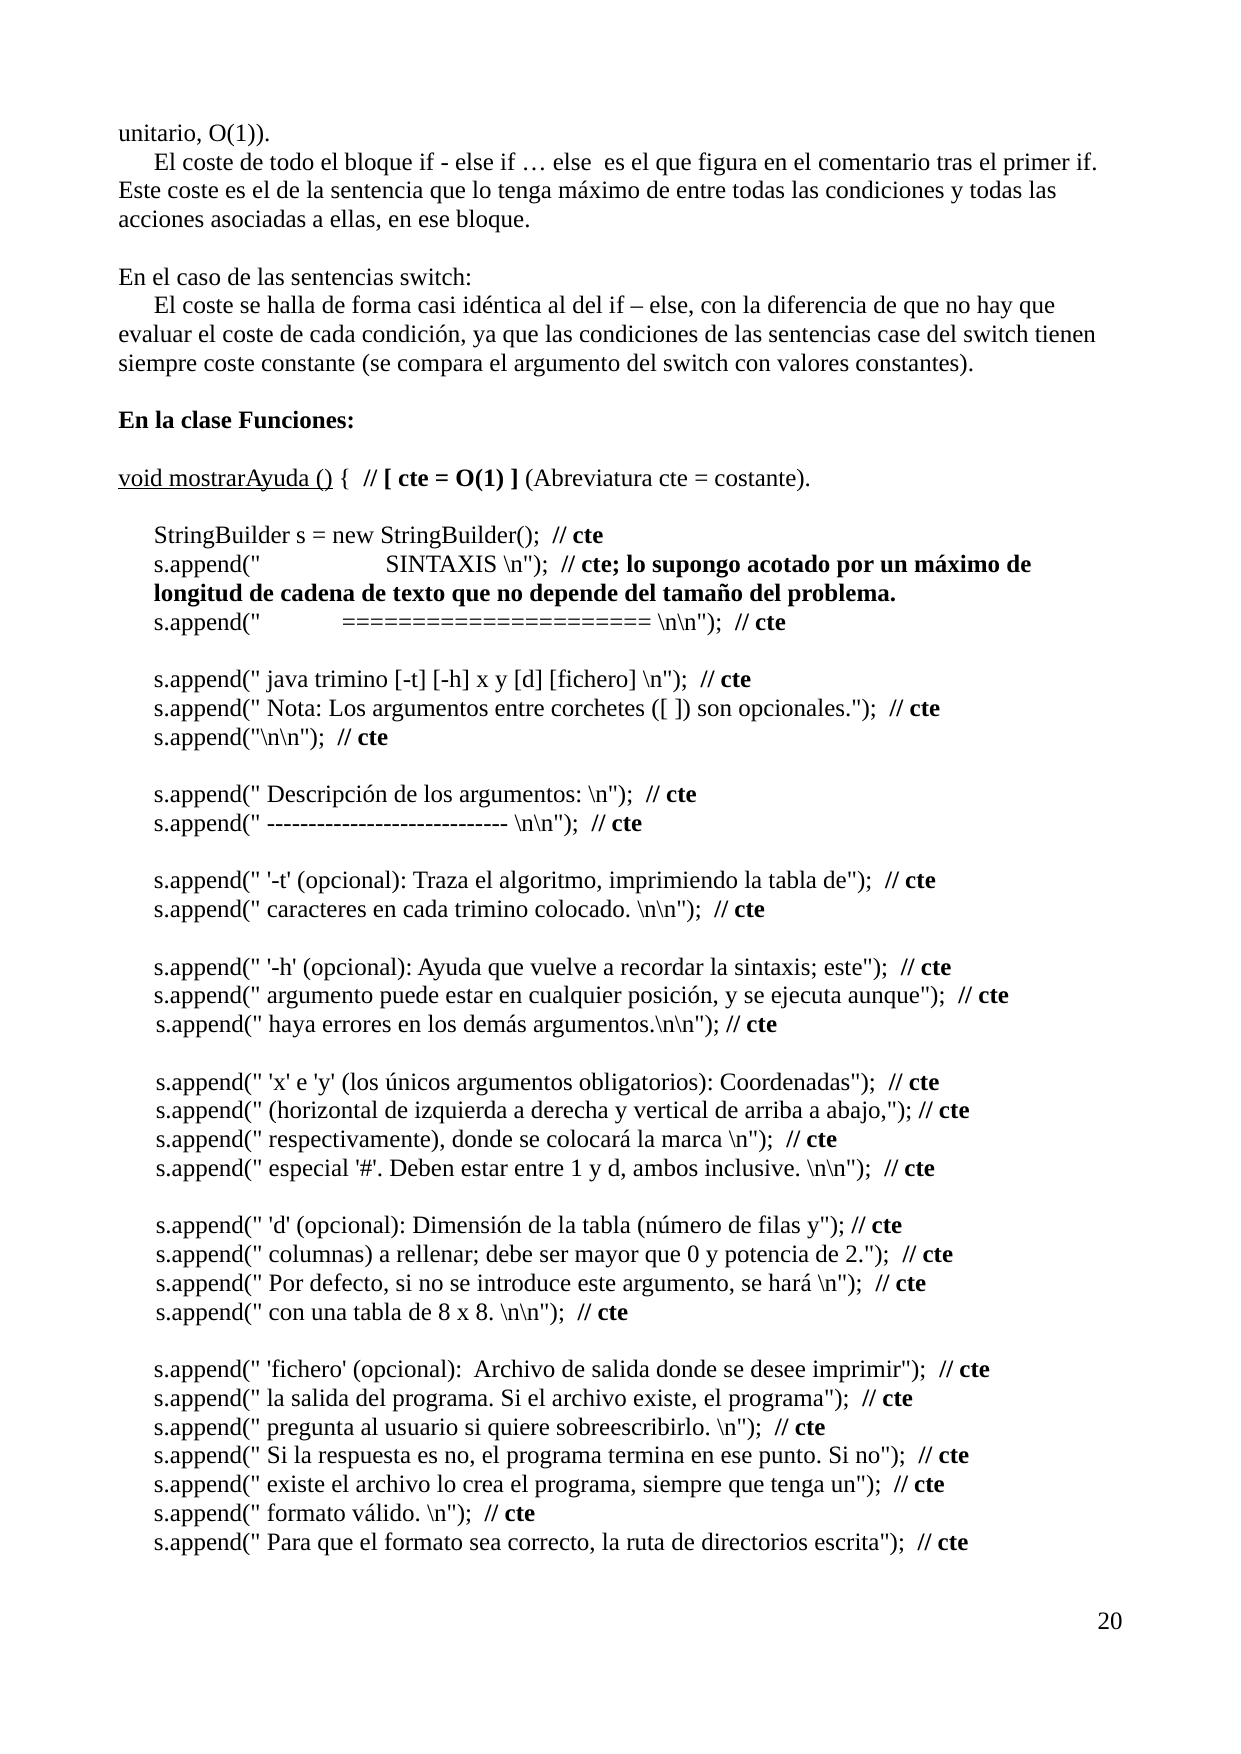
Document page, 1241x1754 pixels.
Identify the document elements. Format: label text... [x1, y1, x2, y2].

text s.append(" java trimino [-t] [-h] x y [d] [fichero] \n"); // cte [118, 664, 1122, 693]
text s.append(" Descripción de los argumentos: \n"); // cte [118, 779, 1122, 808]
text s.append(" argumento puede estar en cualquier posición, y se ejecuta aunque"); // cte [118, 981, 1122, 1009]
text s.append(" (horizontal de izquierda a derecha y vertical de arriba a abajo,"); // cte [118, 1096, 1122, 1124]
text s.append(" existe el archivo lo crea el programa, siempre que tenga un"); // cte [118, 1469, 1122, 1498]
text s.append(" pregunta al usuario si quiere sobreescribirlo. \n"); // cte [118, 1412, 1122, 1441]
text s.append(" '-t' (opcional): Traza el algoritmo, imprimiendo la tabla de"); // cte [118, 866, 1122, 894]
text s.append(" Para que el formato sea correcto, la ruta de directorios escrita"); // cte [118, 1527, 1122, 1556]
text s.append("\n\n"); // cte [118, 722, 1122, 751]
text s.append(" SINTAXIS \n"); // cte; lo supongo acotado por un máximo de longitud de cadena de texto que no depende del tamaño del problema. [118, 549, 1122, 607]
text s.append(" Nota: Los argumentos entre corchetes ([ ]) son opcionales."); // cte [118, 693, 1122, 722]
text void mostrarAyuda () { // [ cte = O(1) ] (Abreviatura cte = costante). [118, 463, 1122, 492]
text s.append(" ====================== \n\n"); // cte [118, 607, 1122, 636]
text s.append(" 'd' (opcional): Dimensión de la tabla (número de filas y"); // cte [118, 1211, 1122, 1239]
text s.append(" '-h' (opcional): Ayuda que vuelve a recordar la sintaxis; este"); // cte [118, 952, 1122, 981]
text StringBuilder s = new StringBuilder(); // cte [118, 521, 1122, 549]
text s.append(" especial '#'. Deben estar entre 1 y d, ambos inclusive. \n\n"); // cte [118, 1153, 1122, 1182]
text s.append(" con una tabla de 8 x 8. \n\n"); // cte [118, 1297, 1122, 1326]
text s.append(" Por defecto, si no se introduce este argumento, se hará \n"); // cte [118, 1268, 1122, 1297]
text En la clase Funciones: [118, 406, 1122, 434]
text s.append(" columnas) a rellenar; debe ser mayor que 0 y potencia de 2."); // cte [118, 1239, 1122, 1268]
text s.append(" 'fichero' (opcional): Archivo de salida donde se desee imprimir"); // cte [118, 1354, 1122, 1383]
text El coste se halla de forma casi idéntica al del if – else, con la diferencia de que no hay que evaluar el coste de cada condición, ya que las condiciones de las sentencias case del switch tienen siempre coste constante (se compara el argumento del switch con valores constantes). [118, 291, 1122, 377]
text s.append(" ----------------------------- \n\n"); // cte [118, 808, 1122, 837]
text s.append(" Si la respuesta es no, el programa termina en ese punto. Si no"); // cte [118, 1441, 1122, 1469]
text En el caso de las sentencias switch: [118, 262, 1122, 291]
text s.append(" formato válido. \n"); // cte [118, 1498, 1122, 1527]
text unitario, O(1)). [118, 118, 1122, 147]
text s.append(" la salida del programa. Si el archivo existe, el programa"); // cte [118, 1383, 1122, 1412]
text s.append(" 'x' e 'y' (los únicos argumentos obligatorios): Coordenadas"); // cte [118, 1067, 1122, 1096]
text s.append(" respectivamente), donde se colocará la marca \n"); // cte [118, 1124, 1122, 1153]
text El coste de todo el bloque if - else if … else es el que figura en el comentario tras el primer if. Este coste es el de la sentencia que lo tenga máximo de entre todas las condiciones y todas las acciones asociadas a ellas, en ese bloque. [118, 147, 1122, 233]
text s.append(" caracteres en cada trimino colocado. \n\n"); // cte [118, 894, 1122, 923]
text s.append(" haya errores en los demás argumentos.\n\n"); // cte [118, 1009, 1122, 1038]
